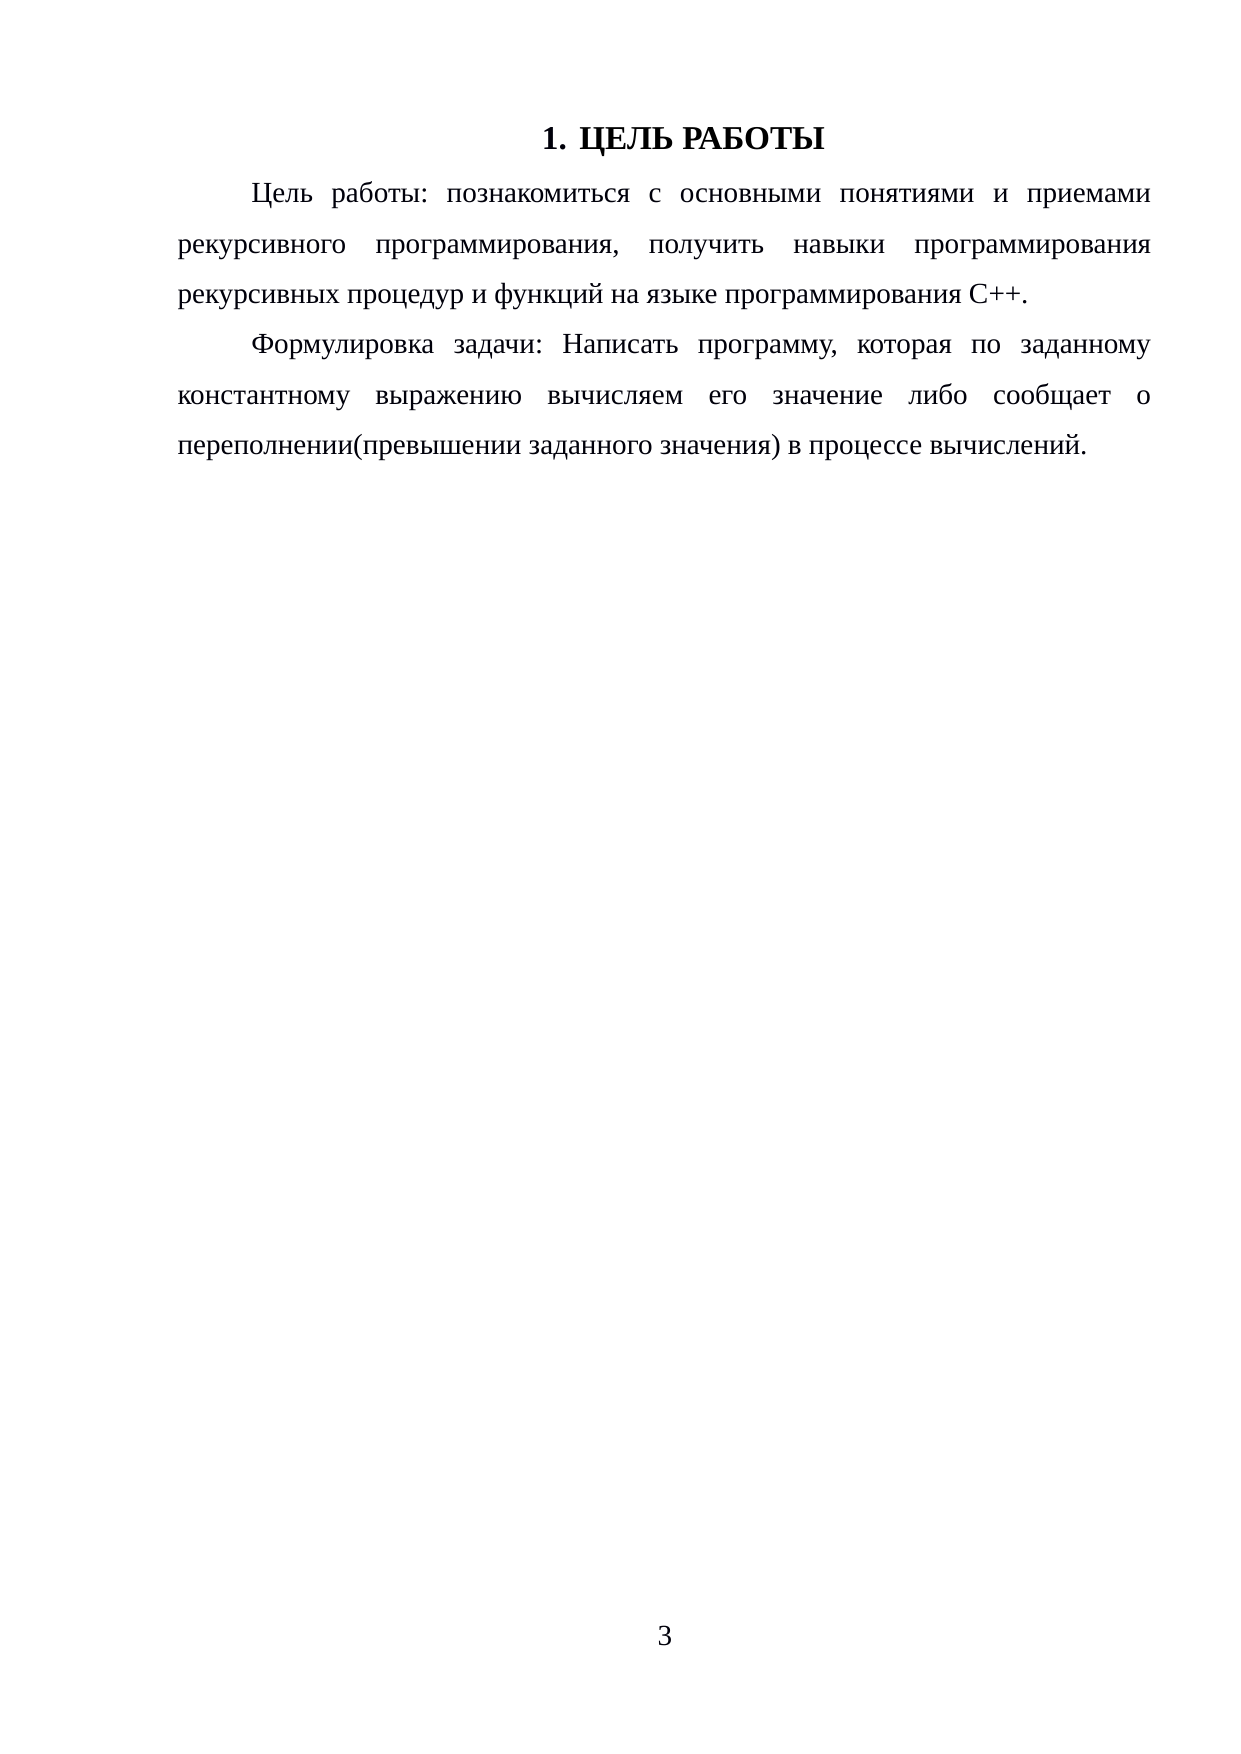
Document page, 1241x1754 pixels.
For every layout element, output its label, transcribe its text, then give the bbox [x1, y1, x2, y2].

list Цель работы: познакомиться с основными понятиями и приемами рекурсивного программирования, получить навыки программирования рекурсивных процедур и функций на языке программирования С++. [177, 176, 1152, 310]
list ЦЕЛЬ РАБОТЫ [215, 118, 1152, 156]
list Формулировка задачи: Написать программу, которая по заданному константному выражению вычисляем его значение либо сообщает о переполнении(превышении заданного значения) в процессе вычислений. [177, 327, 1152, 461]
